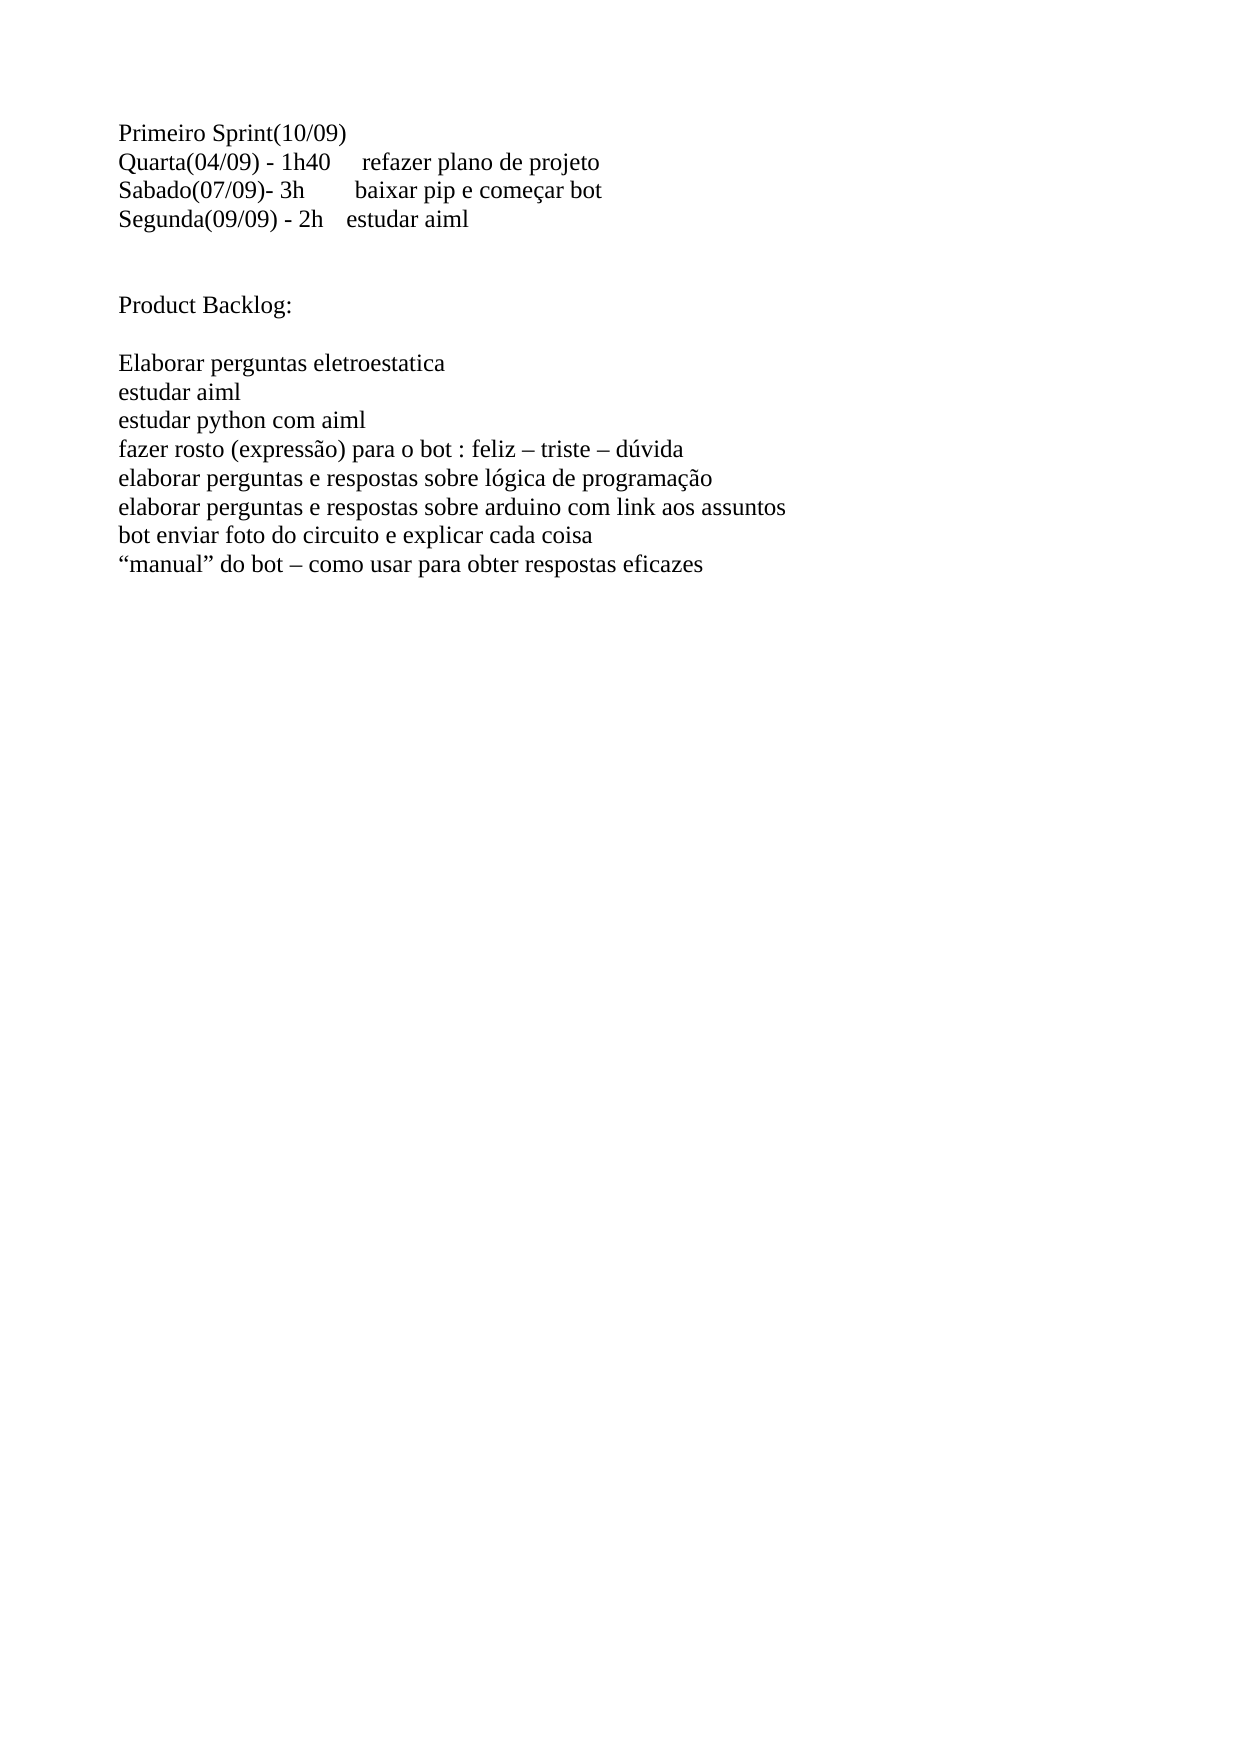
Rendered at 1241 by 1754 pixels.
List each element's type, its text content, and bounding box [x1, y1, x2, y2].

text estudar aiml [118, 377, 1122, 406]
text Elaborar perguntas eletroestatica [118, 348, 1122, 377]
text Quarta(04/09) - 1h40 refazer plano de projeto [118, 147, 1122, 176]
text Product Backlog: [118, 291, 1122, 319]
text “manual” do bot – como usar para obter respostas eficazes [118, 549, 1122, 578]
text fazer rosto (expressão) para o bot : feliz – triste – dúvida [118, 434, 1122, 463]
text estudar python com aiml [118, 406, 1122, 434]
text Segunda(09/09) - 2h estudar aiml [118, 204, 1122, 233]
text elaborar perguntas e respostas sobre lógica de programação [118, 463, 1122, 492]
text bot enviar foto do circuito e explicar cada coisa [118, 521, 1122, 549]
text Sabado(07/09)- 3h baixar pip e começar bot [118, 176, 1122, 204]
text Primeiro Sprint(10/09) [118, 118, 1122, 147]
text elaborar perguntas e respostas sobre arduino com link aos assuntos [118, 492, 1122, 521]
